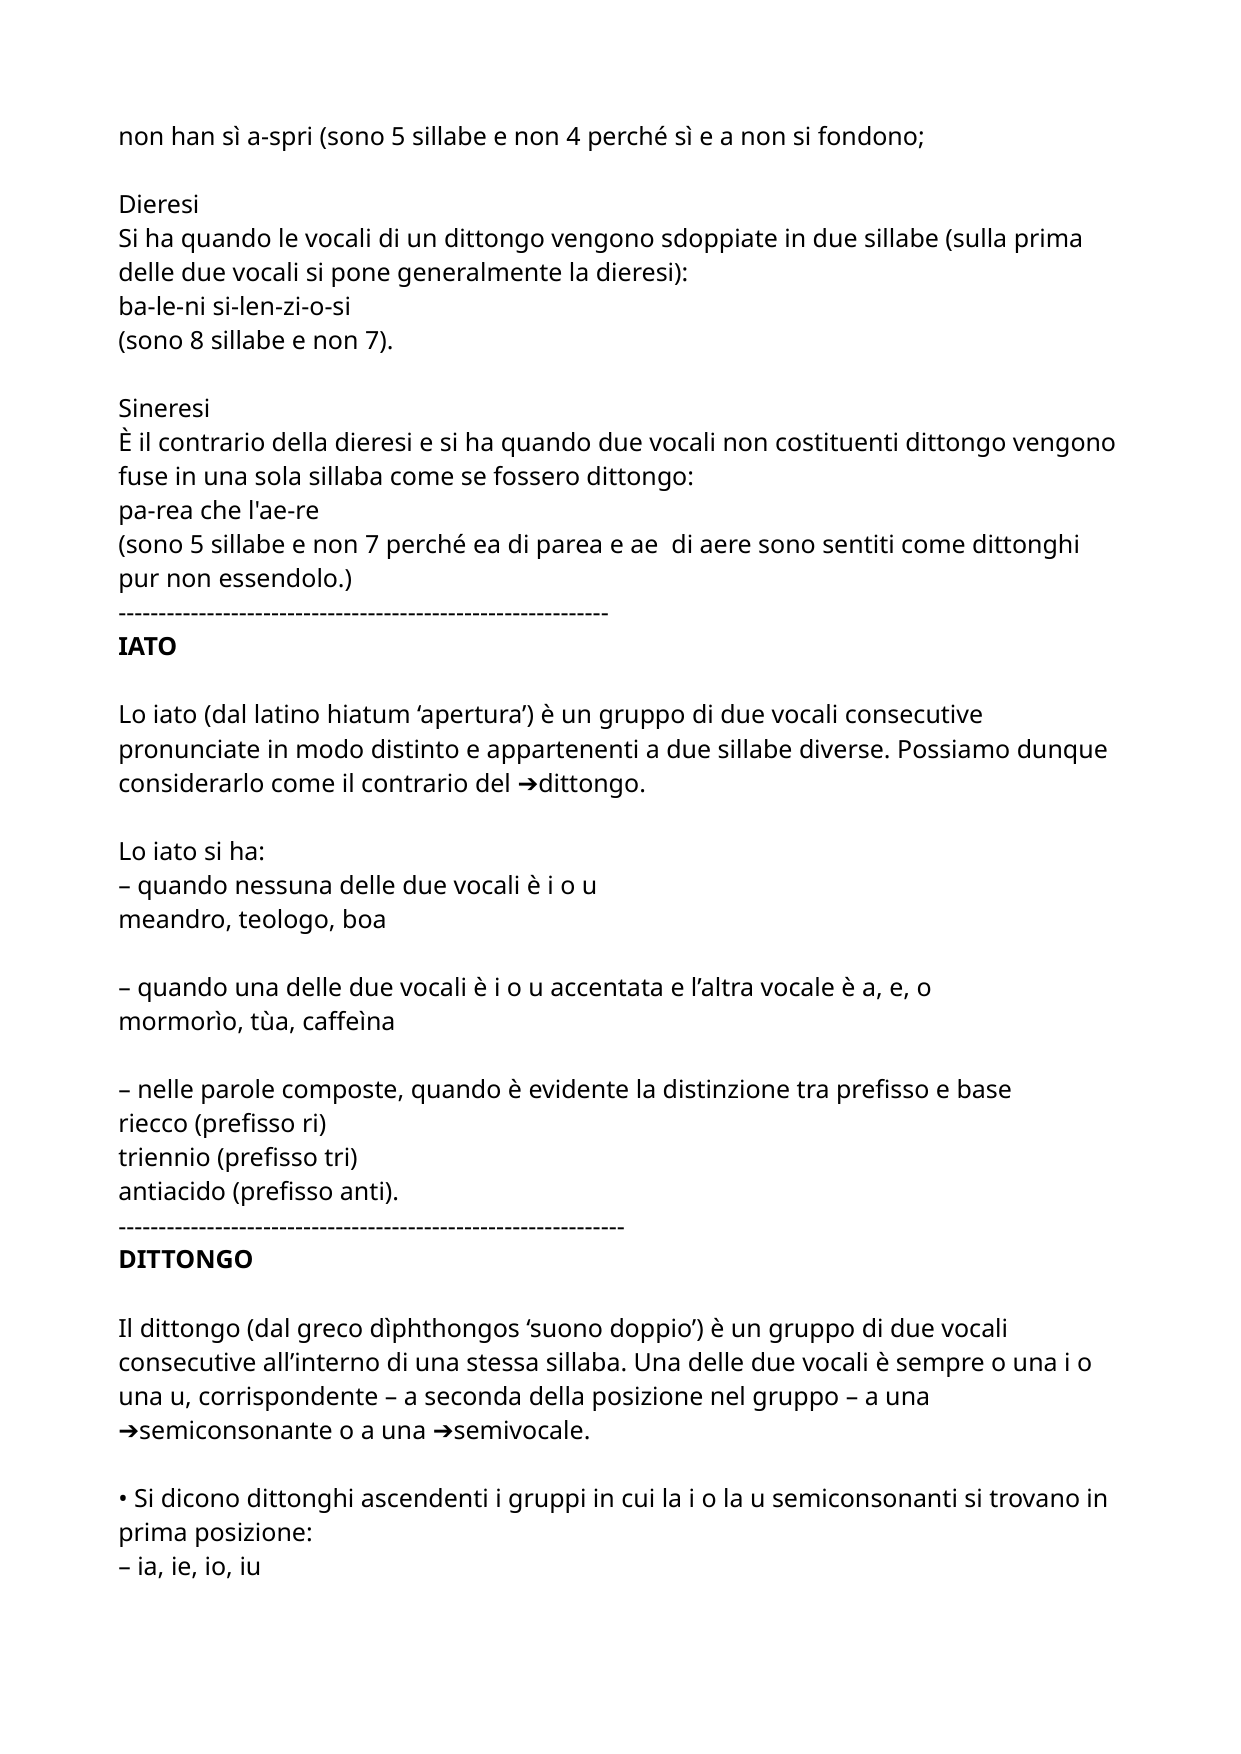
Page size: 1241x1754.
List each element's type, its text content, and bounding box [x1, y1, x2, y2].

text --------------------------------------------------------------- [118, 1208, 1122, 1242]
text – ia, ie, io, iu [118, 1549, 1122, 1583]
text Si ha quando le vocali di un dittongo vengono sdoppiate in due sillabe (sulla prima delle due vocali si pone generalmente la dieresi): [118, 220, 1122, 288]
text pa-rea che l'ae-re [118, 493, 1122, 527]
text Sineresi [118, 391, 1122, 425]
text ba-le-ni si-len-zi-o-si [118, 288, 1122, 322]
text mormorìo, tùa, caffeìna [118, 1004, 1122, 1038]
text Lo iato si ha: [118, 833, 1122, 867]
text È il contrario della dieresi e si ha quando due vocali non costituenti dittongo vengono fuse in una sola sillaba come se fossero dittongo: [118, 425, 1122, 493]
text – quando nessuna delle due vocali è i o u [118, 867, 1122, 902]
text • Si dicono dittonghi ascendenti i gruppi in cui la i o la u semiconsonanti si trovano in prima posizione: [118, 1481, 1122, 1549]
text ------------------------------------------------------------- [118, 595, 1122, 629]
text – nelle parole composte, quando è evidente la distinzione tra prefisso e base [118, 1072, 1122, 1106]
text Lo iato (dal latino hiatum ‘apertura’) è un gruppo di due vocali consecutive pronunciate in modo distinto e appartenenti a due sillabe diverse. Possiamo dunque considerarlo come il contrario del ➔dittongo. [118, 697, 1122, 799]
text IATO [118, 629, 1122, 663]
text (sono 5 sillabe e non 7 perché ea di parea e ae di aere sono sentiti come dittonghi pur non essendolo.) [118, 527, 1122, 595]
text non han sì a-spri (sono 5 sillabe e non 4 perché sì e a non si fondono; [118, 118, 1122, 152]
text meandro, teologo, boa [118, 902, 1122, 936]
text (sono 8 sillabe e non 7). [118, 322, 1122, 357]
text riecco (prefisso ri) [118, 1106, 1122, 1140]
text Il dittongo (dal greco dìphthongos ‘suono doppio’) è un gruppo di due vocali consecutive all’interno di una stessa sillaba. Una delle due vocali è sempre o una i o una u, corrispondente – a seconda della posizione nel gruppo – a una ➔semiconsonante o a una ➔semivocale. [118, 1310, 1122, 1447]
text antiacido (prefisso anti). [118, 1174, 1122, 1208]
text Dieresi [118, 186, 1122, 220]
text triennio (prefisso tri) [118, 1140, 1122, 1174]
text DITTONGO [118, 1242, 1122, 1276]
text – quando una delle due vocali è i o u accentata e l’altra vocale è a, e, o [118, 970, 1122, 1004]
